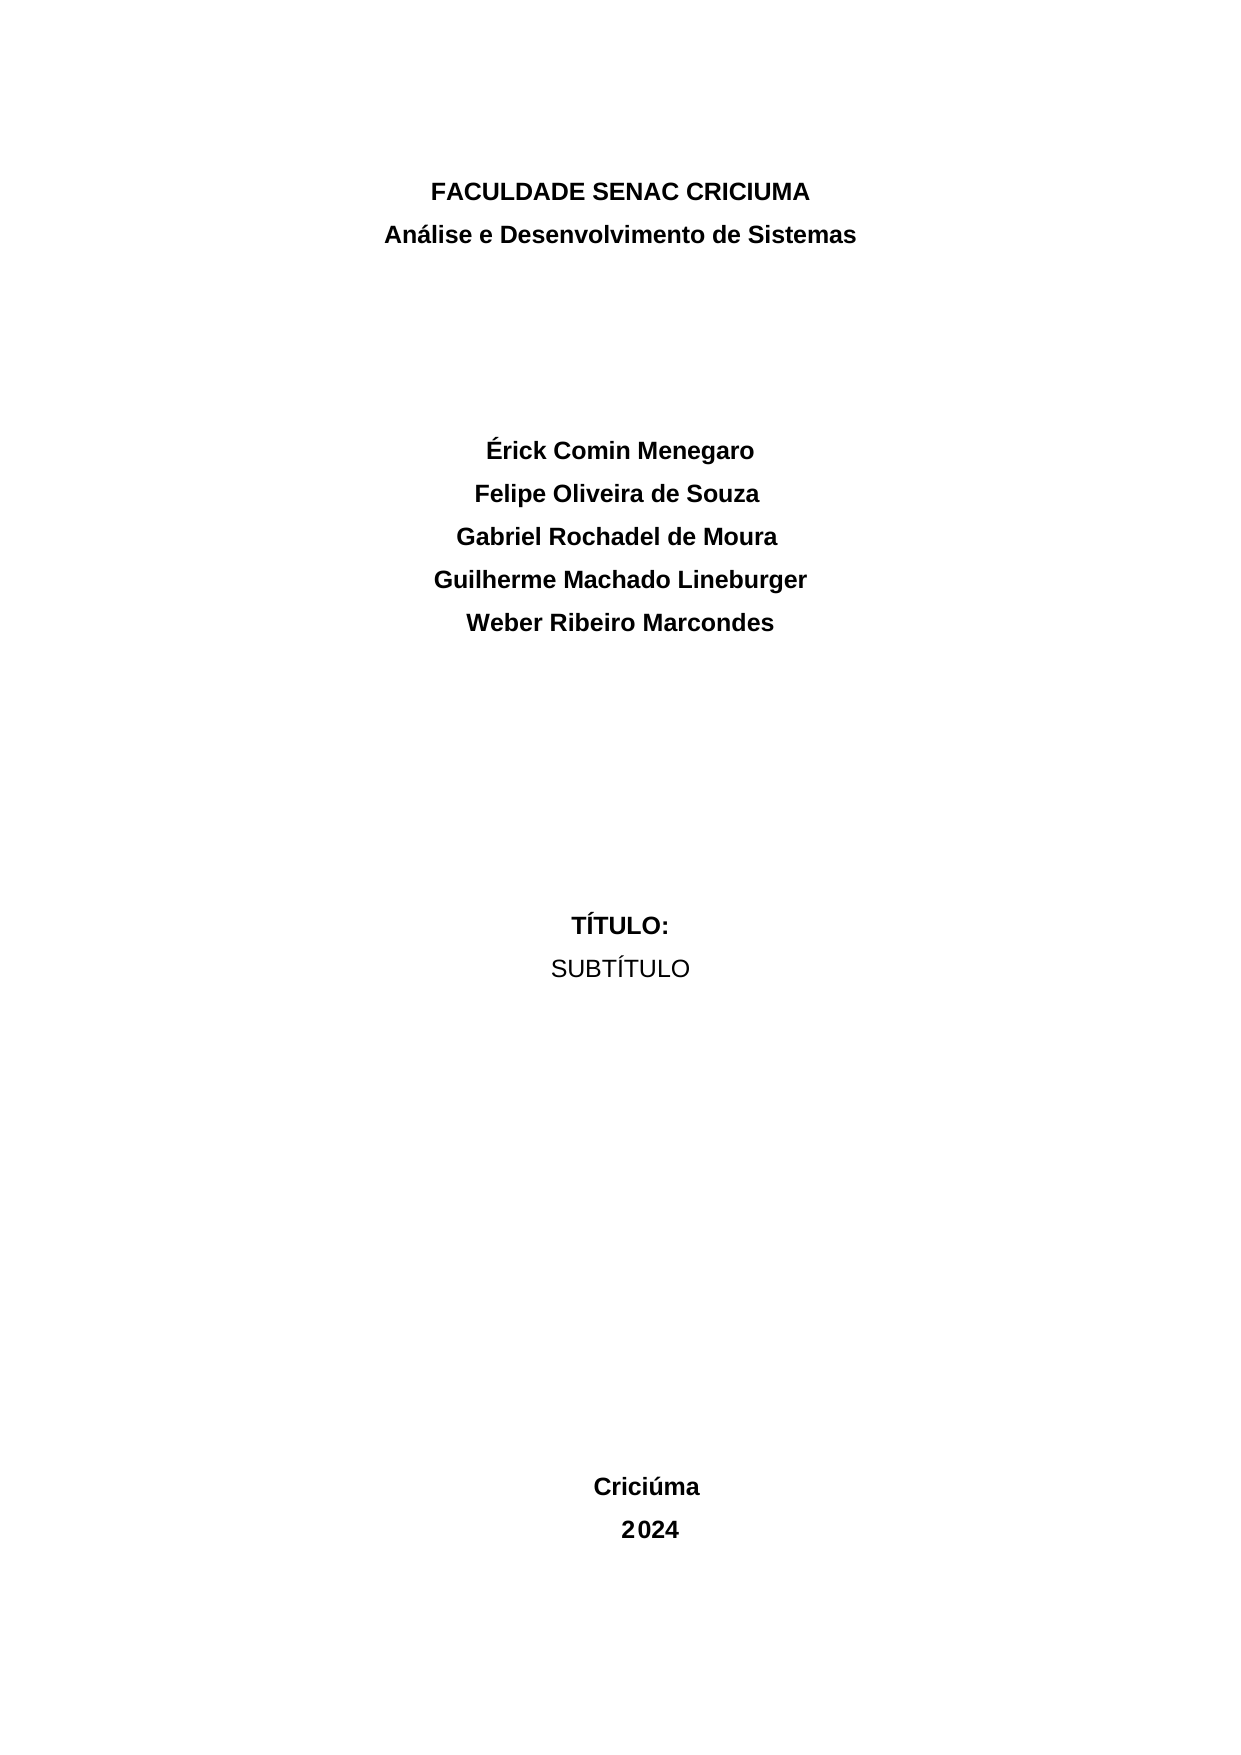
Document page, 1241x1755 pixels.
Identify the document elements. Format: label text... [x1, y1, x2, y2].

text Guilherme Machado Lineburger [118, 565, 1122, 594]
text SUBTÍTULO [118, 954, 1122, 983]
text 2024 [551, 1515, 749, 1544]
text Criciúma [551, 1472, 749, 1501]
text FACULDADE SENAC CRICIUMA [118, 177, 1122, 206]
text Análise e Desenvolvimento de Sistemas [118, 220, 1122, 249]
text TÍTULO: [118, 911, 1122, 940]
text Gabriel Rochadel de Moura [118, 522, 1122, 551]
text Érick Comin Menegaro [118, 436, 1122, 465]
text Felipe Oliveira de Souza [118, 479, 1122, 508]
text Weber Ribeiro Marcondes [118, 608, 1122, 637]
